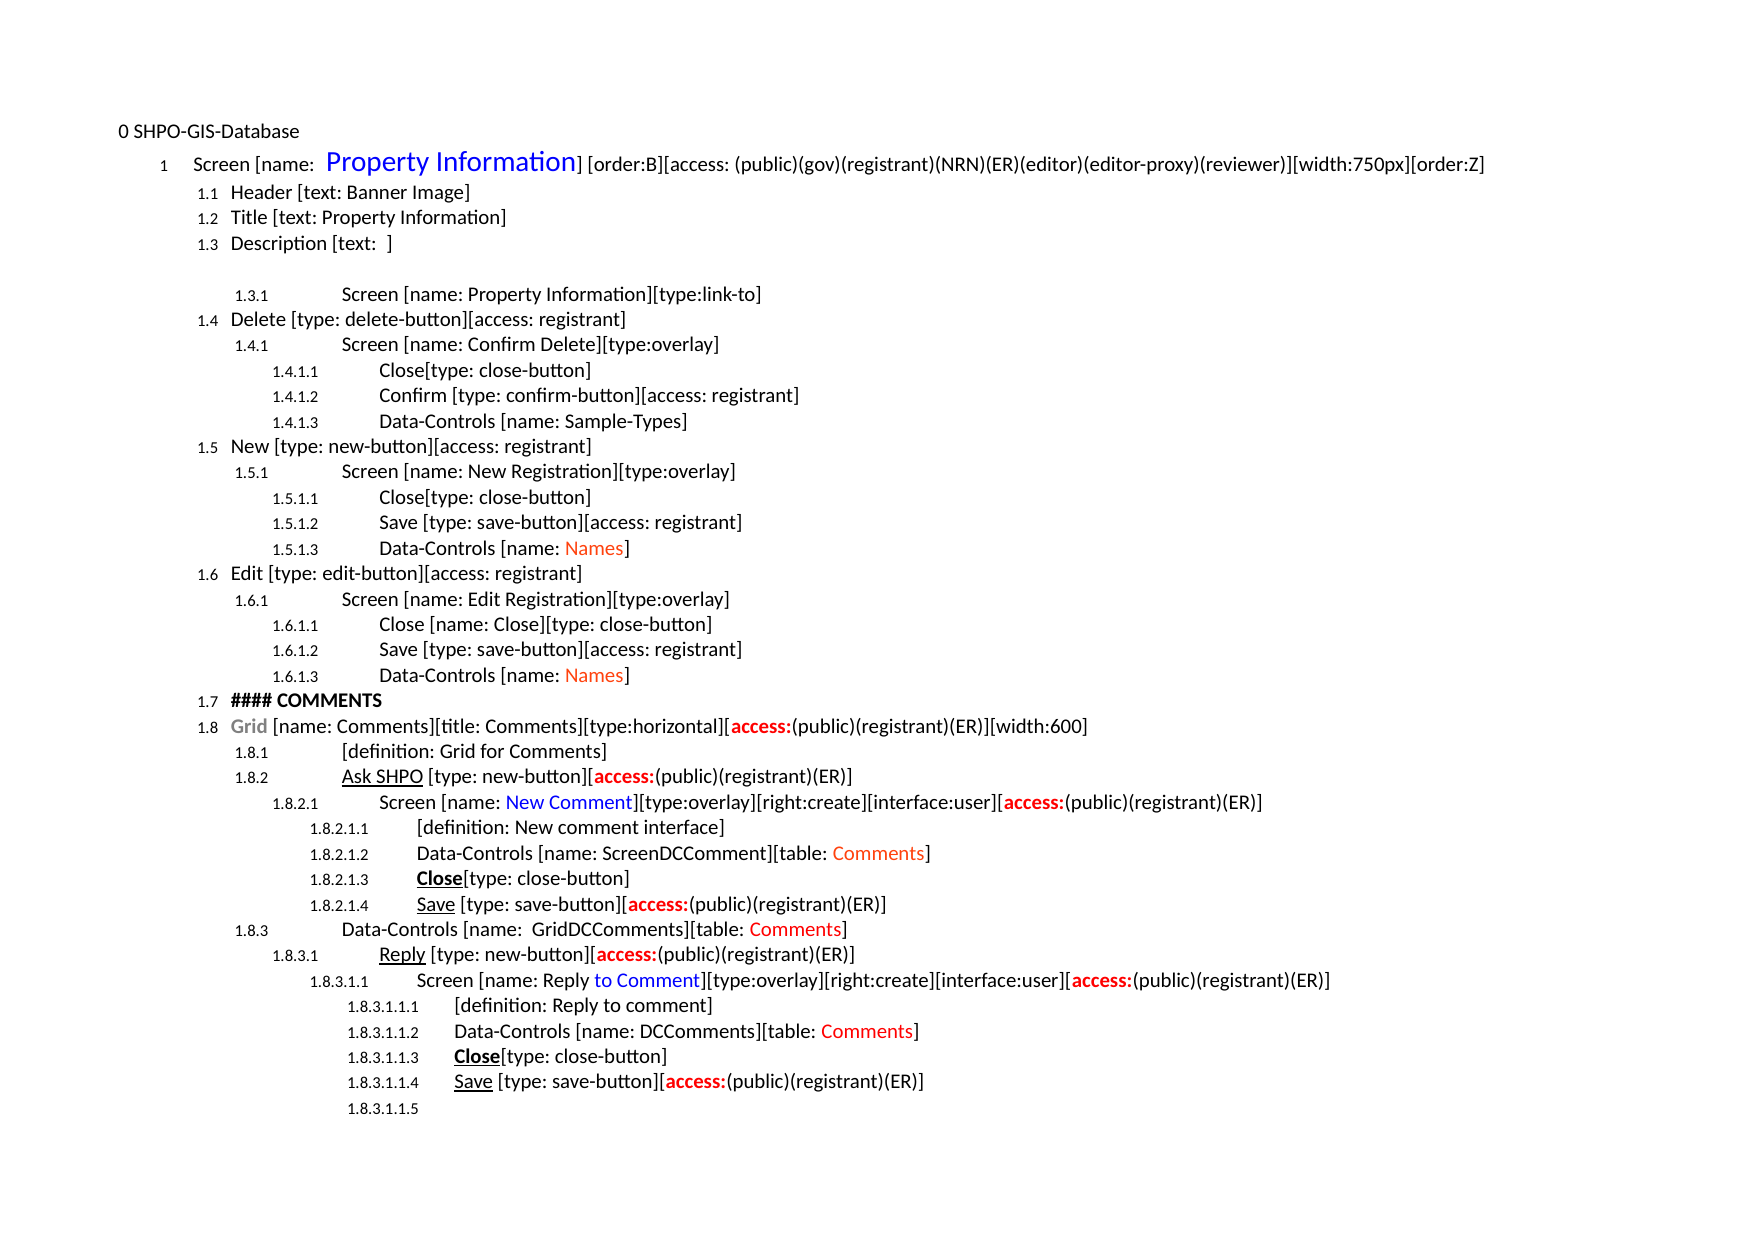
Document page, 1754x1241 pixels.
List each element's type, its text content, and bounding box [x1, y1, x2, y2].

list Data-Controls [name: DCComments][table: Comments] [343, 1018, 1636, 1043]
list Screen [name: Property Information][type:link-to] [231, 281, 1636, 306]
list Screen [name: New Comment][type:overlay][right:create][interface:user][access:(public)(registrant)(ER)] [268, 789, 1636, 814]
list Title [text: Property Information] [193, 204, 1636, 230]
list Close[type: close-button] [306, 865, 1636, 891]
list Edit [type: edit-button][access: registrant] [193, 560, 1636, 586]
list [definition: New comment interface] [306, 814, 1636, 840]
list Data-Controls [name: Sample-Types] [268, 408, 1636, 433]
list Close[type: close-button] [268, 357, 1636, 382]
list Screen [name: Property Information] [order:B][access: (public)(gov)(registrant)(NRN)(ER)(editor)(editor-proxy)(reviewer)][width:750px][order:Z] [156, 143, 1636, 179]
list New [type: new-button][access: registrant] [193, 433, 1636, 459]
list Grid [name: Comments][title: Comments][type:horizontal][access:(public)(registrant)(ER)][width:600] [193, 713, 1636, 738]
list #### COMMENTS [193, 687, 1636, 713]
list Screen [name: Edit Registration][type:overlay] [231, 586, 1636, 611]
list Data-Controls [name: Names] [268, 662, 1636, 687]
list Save [type: save-button][access: registrant] [268, 637, 1636, 662]
list Close [name: Close][type: close-button] [268, 611, 1636, 637]
list Close[type: close-button] [268, 484, 1636, 509]
list Data-Controls [name: ScreenDCComment][table: Comments] [306, 840, 1636, 865]
list Reply [type: new-button][access:(public)(registrant)(ER)] [268, 942, 1636, 967]
list Screen [name: New Registration][type:overlay] [231, 459, 1636, 484]
list Confirm [type: confirm-button][access: registrant] [268, 382, 1636, 408]
list Screen [name: Reply to Comment][type:overlay][right:create][interface:user][access:(public)(registrant)(ER)] [306, 967, 1636, 992]
list Header [text: Banner Image] [193, 179, 1636, 204]
list Description [text: ] [193, 230, 1636, 255]
text 0 SHPO-GIS-Database [118, 118, 1636, 143]
list Save [type: save-button][access: registrant] [268, 509, 1636, 535]
list [definition: Grid for Comments] [231, 738, 1636, 764]
list Save [type: save-button][access:(public)(registrant)(ER)] [343, 1069, 1636, 1094]
list Screen [name: Confirm Delete][type:overlay] [231, 332, 1636, 357]
list Delete [type: delete-button][access: registrant] [193, 306, 1636, 332]
list Close[type: close-button] [343, 1043, 1636, 1069]
list Data-Controls [name: GridDCComments][table: Comments] [231, 916, 1636, 942]
list [definition: Reply to comment] [343, 992, 1636, 1018]
list Save [type: save-button][access:(public)(registrant)(ER)] [306, 891, 1636, 916]
list Data-Controls [name: Names] [268, 535, 1636, 560]
list Ask SHPO [type: new-button][access:(public)(registrant)(ER)] [231, 764, 1636, 789]
